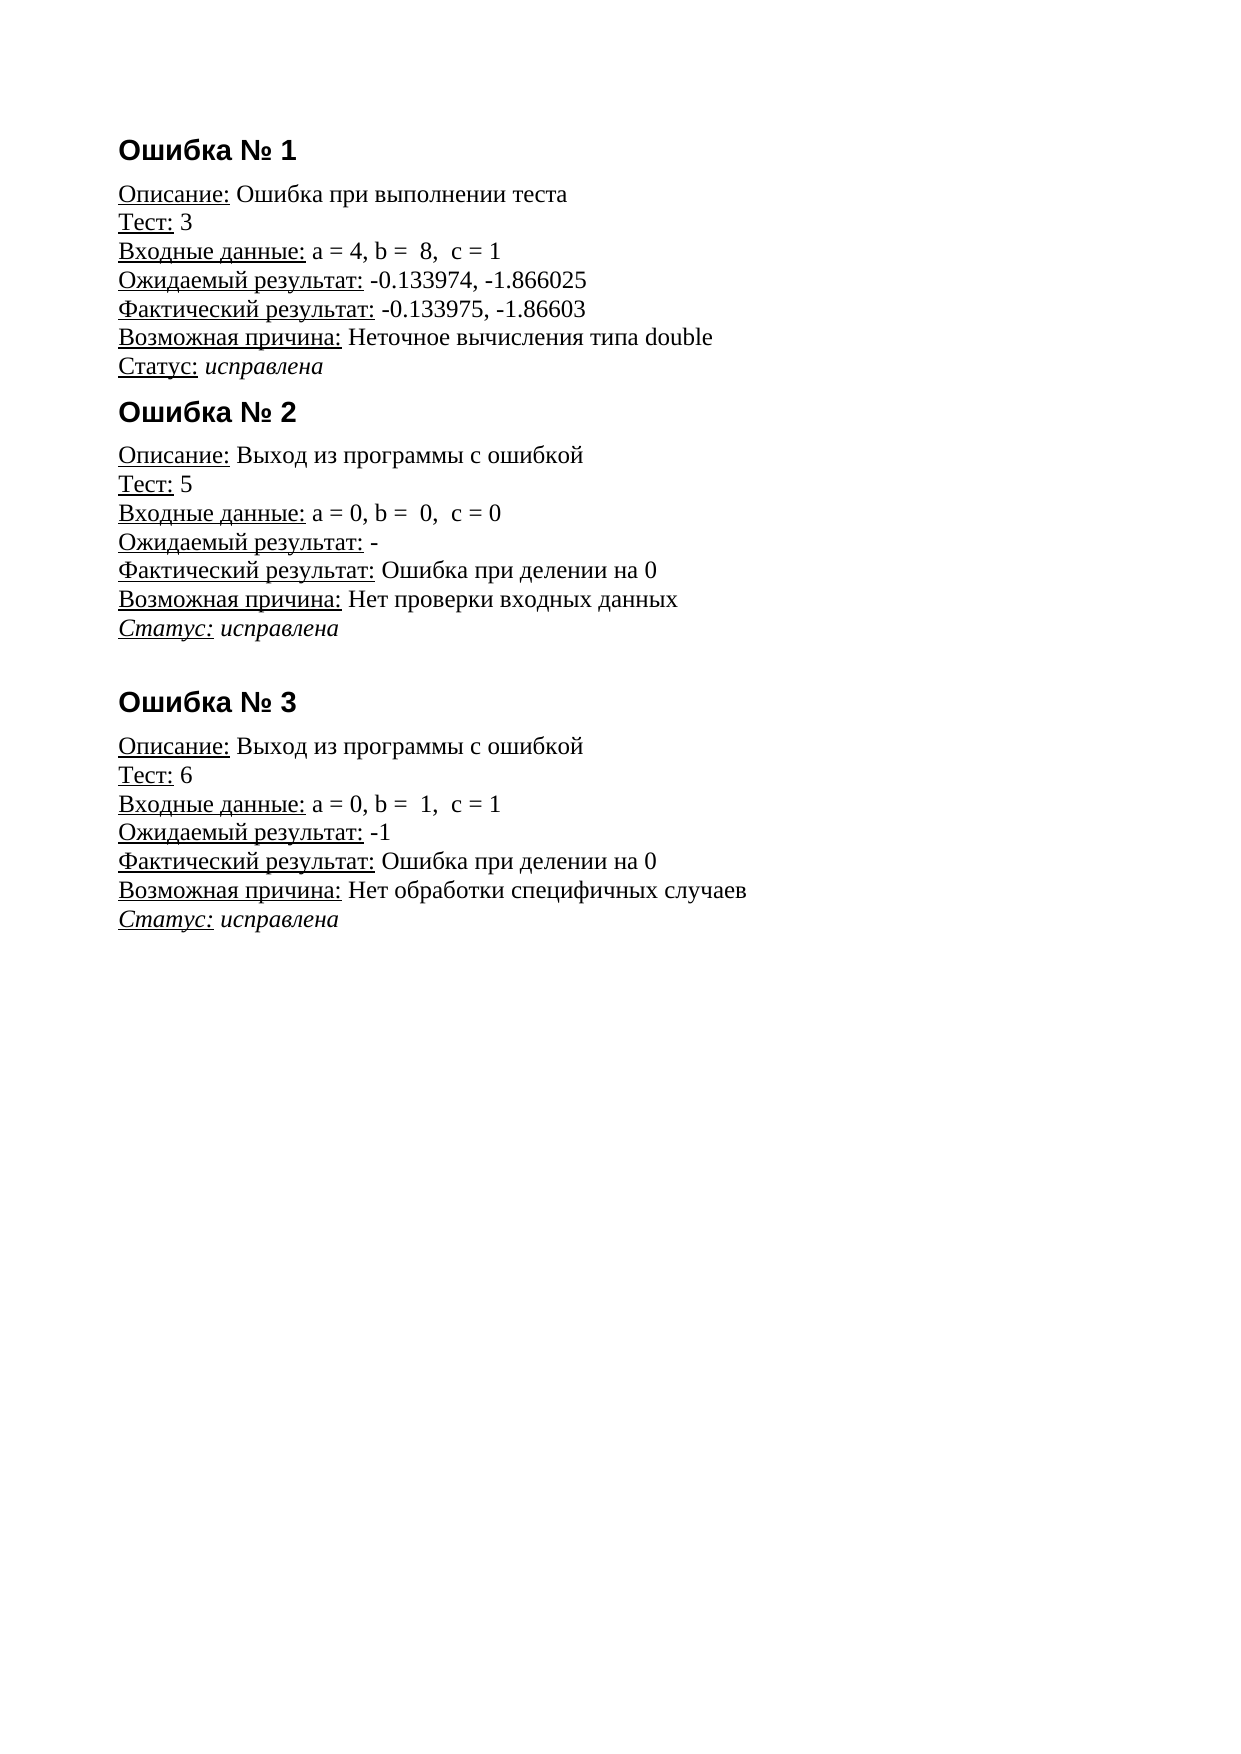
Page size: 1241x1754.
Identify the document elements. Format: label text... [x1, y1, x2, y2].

text Тест: 3 [118, 207, 1122, 236]
text Описание: Выход из программы с ошибкой [118, 441, 1122, 469]
text Возможная причина: Неточное вычисления типа double [118, 322, 1122, 351]
subtitle Ошибка № 2 [118, 394, 1122, 428]
text Входные данные: a = 0, b = 0, c = 0 [118, 498, 1122, 527]
subtitle Ошибка № 1 [118, 133, 1122, 166]
text Возможная причина: Нет проверки входных данных [118, 584, 1122, 613]
text Описание: Выход из программы с ошибкой [118, 731, 1122, 760]
text Статус: исправлена [118, 351, 1122, 380]
text Входные данные: a = 4, b = 8, c = 1 [118, 236, 1122, 265]
text Статус: исправлена [118, 904, 1122, 932]
text Описание: Ошибка при выполнении теста [118, 179, 1122, 207]
text Фактический результат: Ошибка при делении на 0 [118, 556, 1122, 584]
text Входные данные: a = 0, b = 1, c = 1 [118, 789, 1122, 817]
text Ожидаемый результат: -0.133974, -1.866025 [118, 265, 1122, 294]
subtitle Ошибка № 3 [118, 685, 1122, 719]
text Фактический результат: Ошибка при делении на 0 [118, 846, 1122, 875]
text Статус: исправлена [118, 613, 1122, 642]
text Тест: 5 [118, 469, 1122, 498]
text Ожидаемый результат: -1 [118, 817, 1122, 846]
text Фактический результат: -0.133975, -1.86603 [118, 294, 1122, 322]
text Ожидаемый результат: - [118, 527, 1122, 556]
text Возможная причина: Нет обработки специфичных случаев [118, 875, 1122, 904]
text Тест: 6 [118, 760, 1122, 789]
